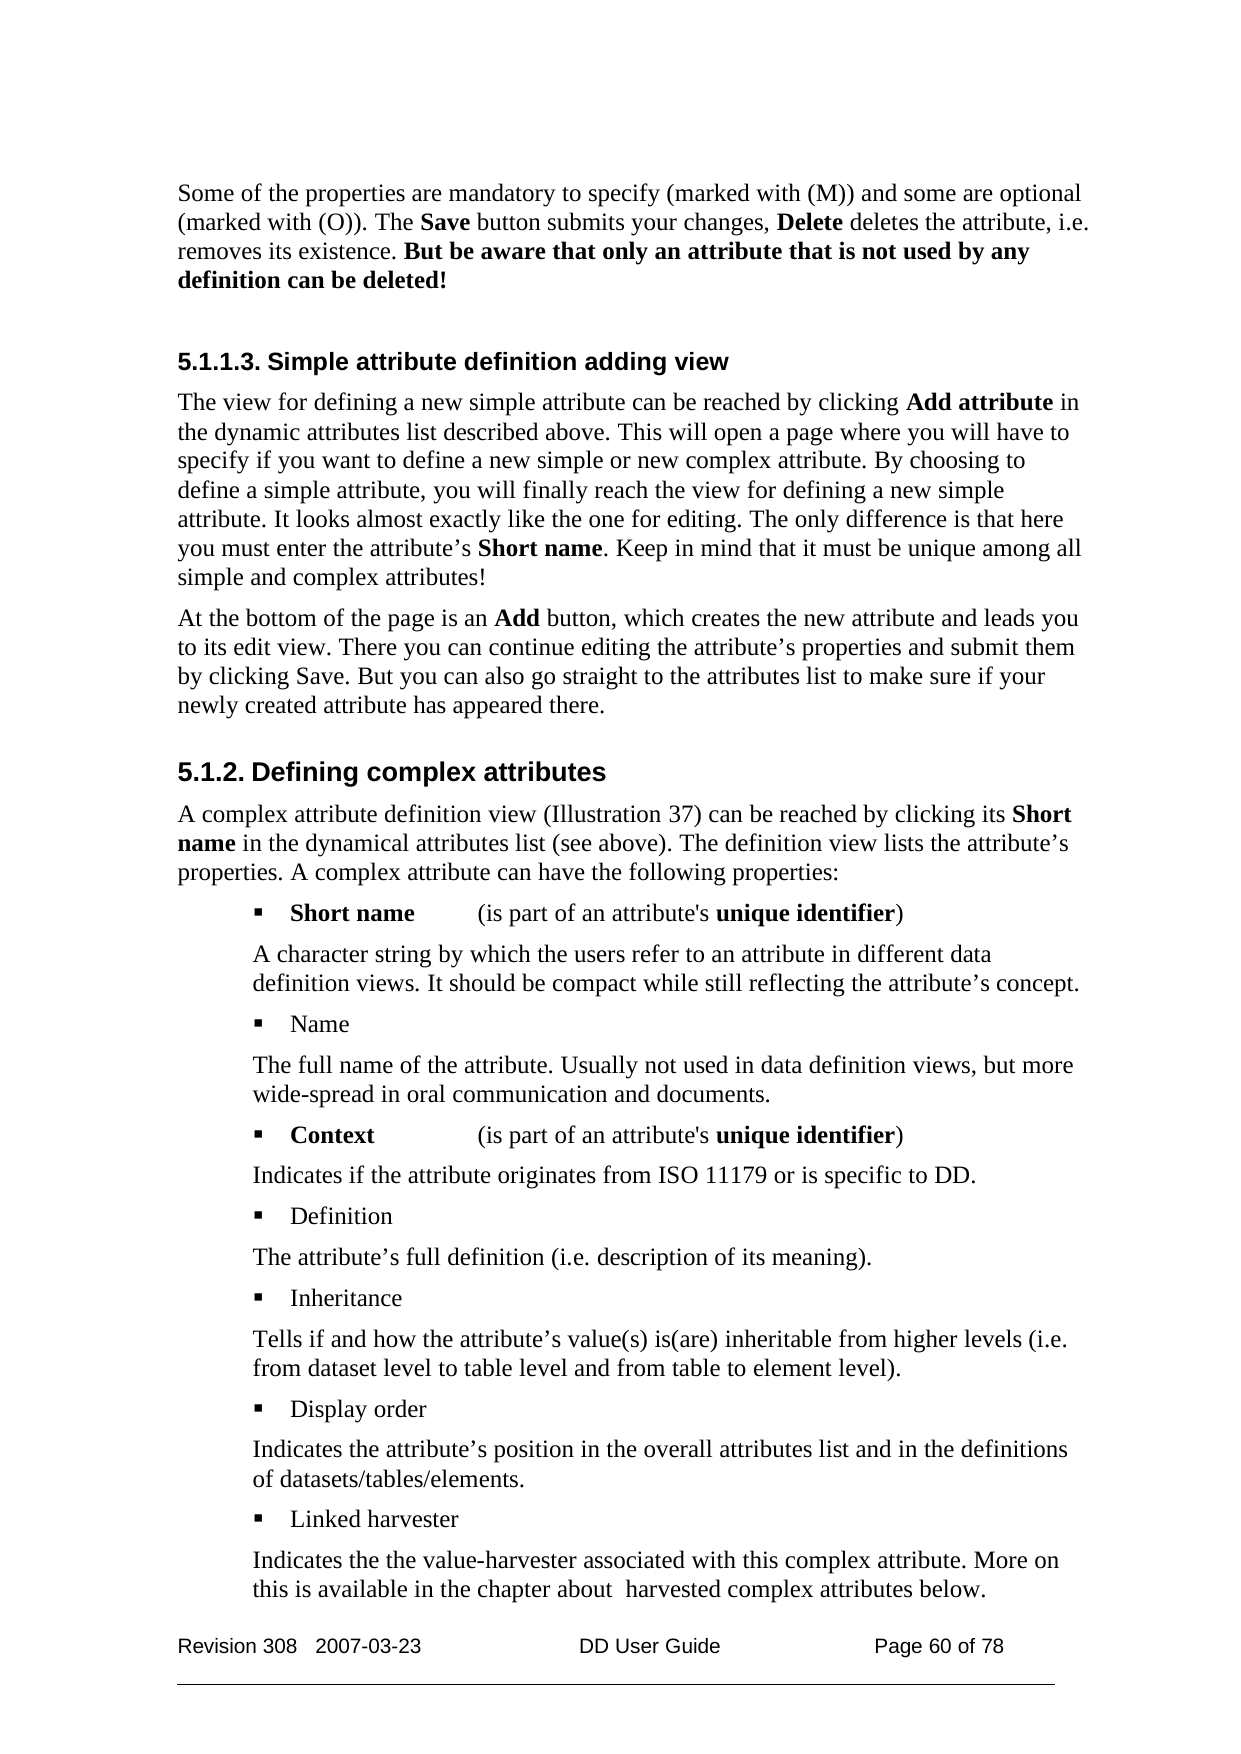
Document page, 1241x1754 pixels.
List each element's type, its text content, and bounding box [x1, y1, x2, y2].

text At the bottom of the page is an Add button, which creates the new attribute and leads you to its edit view. There you can continue editing the attribute’s properties and submit them by clicking Save. But you can also go straight to the attributes list to make sure if your newly created attribute has appeared there. [177, 602, 1092, 719]
text A complex attribute definition view (Illustration 37) can be reached by clicking its Short name in the dynamical attributes list (see above). The definition view lists the attribute’s properties. A complex attribute can have the following properties: [177, 799, 1092, 886]
list Name [252, 1009, 1092, 1038]
text The attribute’s full definition (i.e. description of its meaning). [252, 1242, 1092, 1271]
list Inheritance [252, 1283, 1092, 1312]
text Tells if and how the attribute’s value(s) is(are) inheritable from higher levels (i.e. from dataset level to table level and from table to element level). [252, 1324, 1092, 1382]
list Display order [252, 1393, 1092, 1423]
subtitle Simple attribute definition adding view [177, 346, 1092, 376]
text Indicates the attribute’s position in the overall attributes list and in the definitions of datasets/tables/elements. [252, 1434, 1092, 1492]
text Indicates if the attribute originates from ISO 11179 or is specific to DD. [252, 1160, 1092, 1189]
list Definition [252, 1201, 1092, 1230]
list Linked harvester [252, 1504, 1092, 1533]
text A character string by which the users refer to an attribute in different data definition views. It should be compact while still reflecting the attribute’s concept. [252, 939, 1092, 997]
text The view for defining a new simple attribute can be reached by clicking Add attribute in the dynamic attributes list described above. This will open a page where you will have to specify if you want to define a new simple or new complex attribute. By choosing to define a simple attribute, you will finally reach the view for defining a new simple attribute. It looks almost exactly like the one for editing. The only difference is that here you must enter the attribute’s Short name. Keep in mind that it must be unique among all simple and complex attributes! [177, 387, 1092, 591]
subtitle Defining complex attributes [177, 756, 1092, 787]
list Short name (is part of an attribute's unique identifier) [252, 898, 1092, 927]
text Some of the properties are mandatory to specify (marked with (M)) and some are optional (marked with (O)). The Save button submits your changes, Delete deletes the attribute, i.e. removes its existence. But be aware that only an attribute that is not used by any definition can be deleted! [177, 178, 1092, 294]
text Indicates the the value-harvester associated with this complex attribute. More on this is available in the chapter about harvested complex attributes below. [252, 1545, 1092, 1603]
list Context (is part of an attribute's unique identifier) [252, 1119, 1092, 1148]
text The full name of the attribute. Usually not used in data definition views, but more wide-spread in oral communication and documents. [252, 1049, 1092, 1108]
